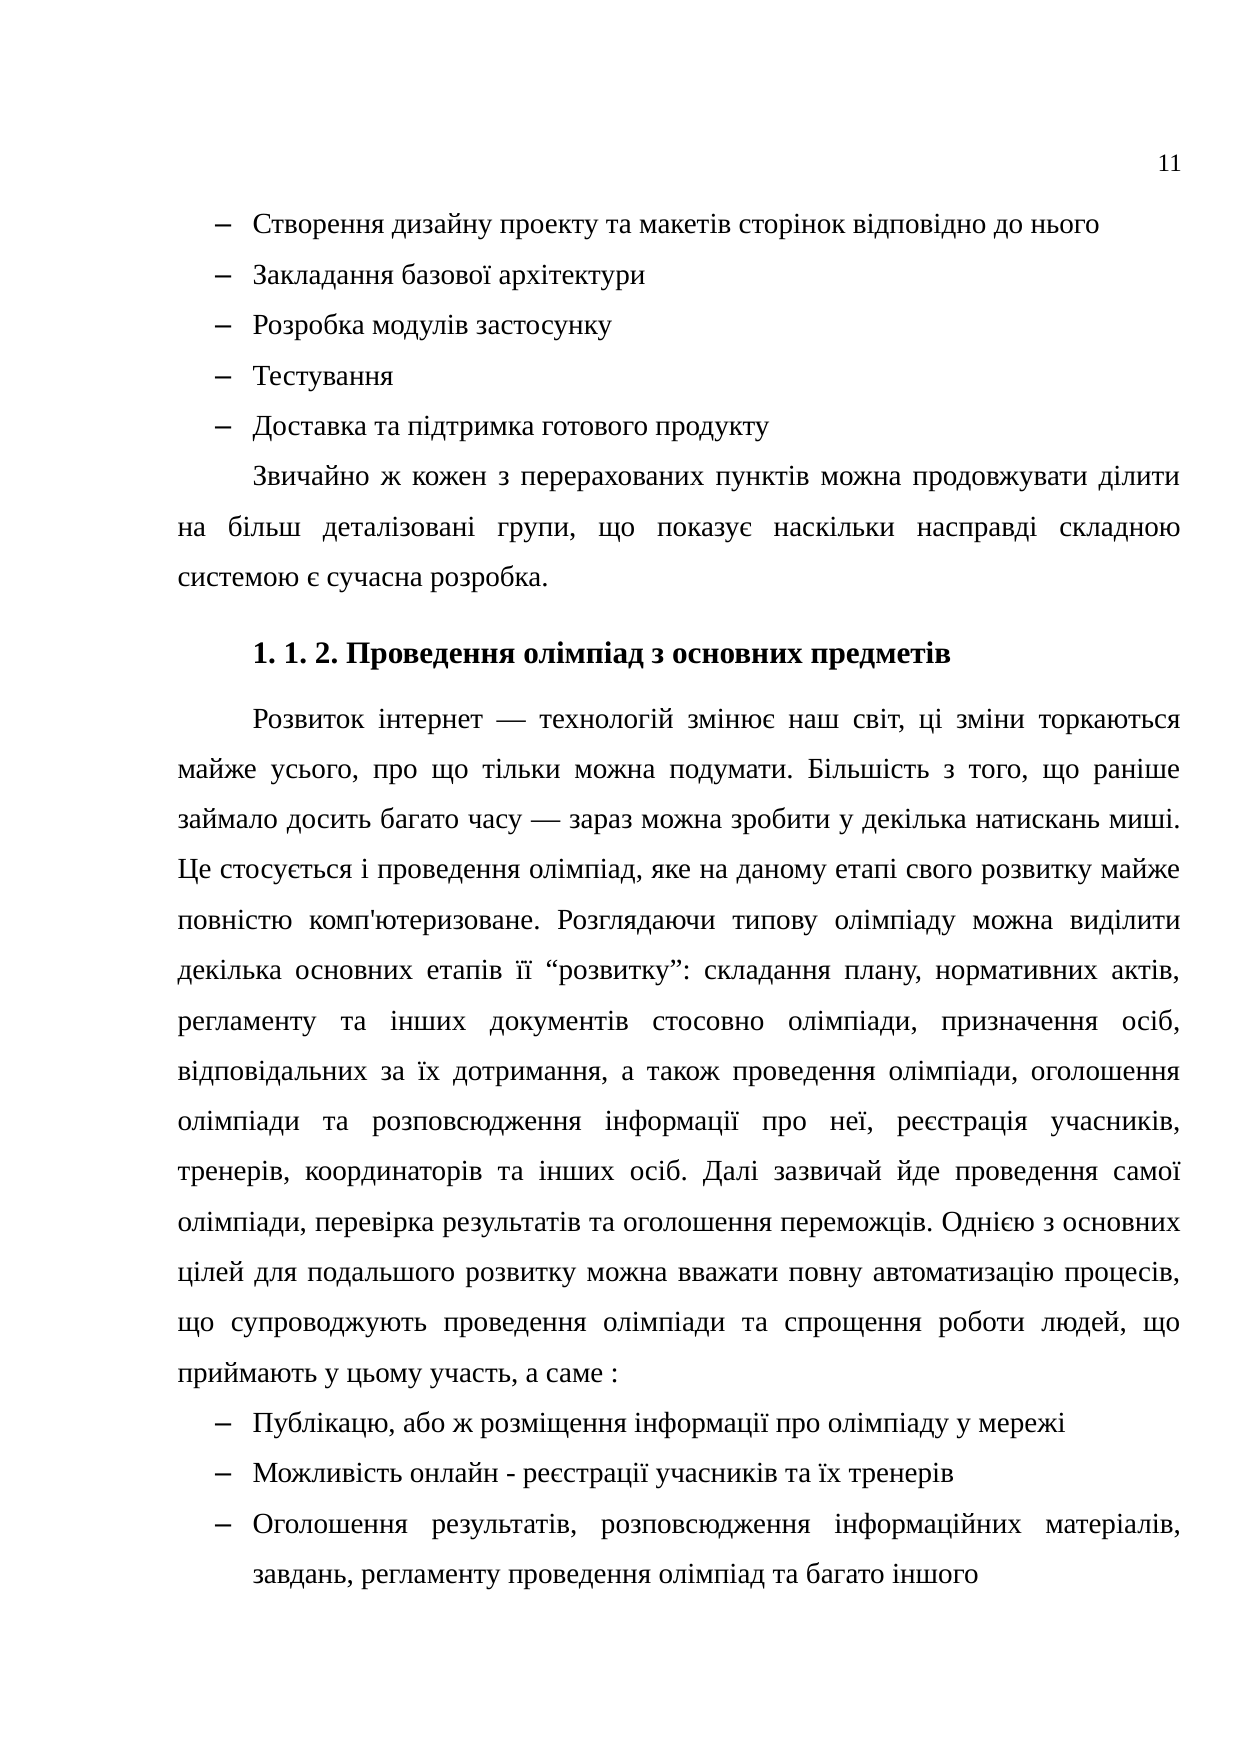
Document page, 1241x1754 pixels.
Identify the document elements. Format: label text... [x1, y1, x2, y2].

text Розвиток інтернет — технологій змінює наш світ, ці зміни торкаються майже усього, про що тільки можна подумати. Більшість з того, що раніше займало досить багато часу — зараз можна зробити у декілька натискань миші. Це стосується і проведення олімпіад, яке на даному етапі свого розвитку майже повністю комп'ютеризоване. Розглядаючи типову олімпіаду можна виділити декілька основних етапів її “розвитку”: складання плану, нормативних актів, регламенту та інших документів стосовно олімпіади, призначення осіб, відповідальних за їх дотримання, а також проведення олімпіади, оголошення олімпіади та розповсюдження інформації про неї, реєстрація учасників, тренерів, координаторів та інших осіб. Далі зазвичай йде проведення самої олімпіади, перевірка результатів та оголошення переможців. Однією з основних цілей для подальшого розвитку можна вважати повну автоматизацію процесів, що супроводжують проведення олімпіади та спрощення роботи людей, що приймають у цьому участь, а саме : [177, 701, 1181, 1388]
list Розробка модулів застосунку [215, 307, 1181, 341]
list Публікацю, або ж розміщення інформації про олімпіаду у мережі [215, 1405, 1181, 1439]
list Закладання базової архітектури [215, 257, 1181, 290]
list Доставка та підтримка готового продукту [215, 408, 1181, 442]
list Створення дизайну проекту та макетів сторінок відповідно до нього [215, 206, 1181, 240]
list Можливість онлайн - реєстрації учасників та їх тренерів [215, 1456, 1181, 1489]
list Тестування [215, 358, 1181, 391]
list Оголошення результатів, розповсюдження інформаційних матеріалів, завдань, регламенту проведення олімпіад та багато іншого [215, 1506, 1181, 1590]
subtitle 1. 1. 2. Проведення олімпіад з основних предметів [177, 634, 1181, 670]
text Звичайно ж кожен з перерахованих пунктів можна продовжувати ділити на більш деталізовані групи, що показує наскільки насправді складною системою є сучасна розробка. [177, 458, 1181, 593]
